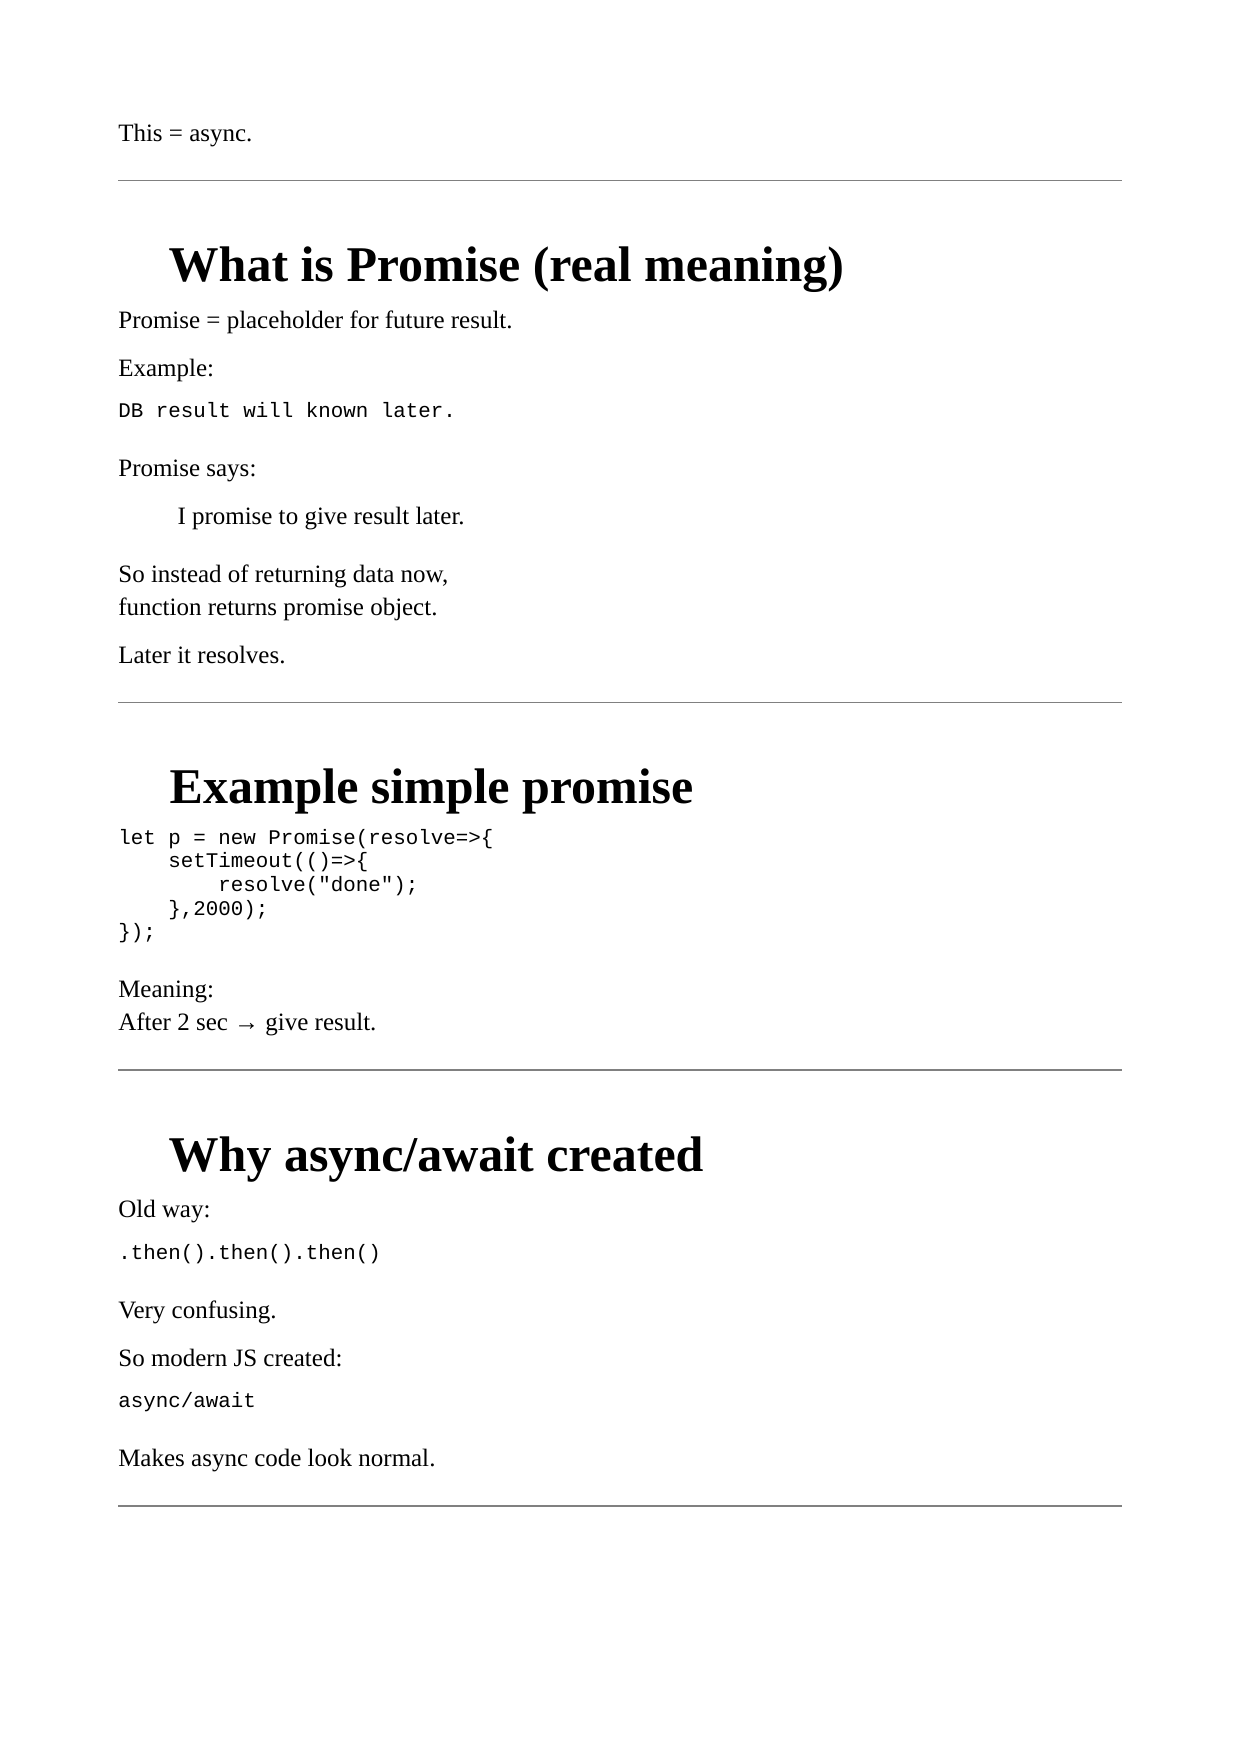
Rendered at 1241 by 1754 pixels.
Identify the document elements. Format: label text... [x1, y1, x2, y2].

text Example: [118, 353, 1122, 381]
text Meaning: After 2 sec → give result. [118, 974, 1122, 1036]
subtitle 🧠 Why async/await created [118, 1124, 1122, 1182]
text }); [118, 921, 1122, 945]
text Promise = placeholder for future result. [118, 305, 1122, 334]
text Old way: [118, 1194, 1122, 1223]
text So instead of returning data now, function returns promise object. [118, 559, 1122, 621]
text resolve("done"); [118, 874, 1122, 898]
text I promise to give result later. [177, 501, 1063, 530]
text let p = new Promise(resolve=>{ [118, 827, 1122, 850]
text DB result will known later. [118, 400, 1122, 424]
text Later it resolves. [118, 640, 1122, 668]
text .then().then().then() [118, 1242, 1122, 1266]
text Promise says: [118, 453, 1122, 482]
text async/await [118, 1390, 1122, 1414]
text Makes async code look normal. [118, 1443, 1122, 1472]
text This = async. [118, 118, 1122, 147]
text setTimeout(()=>{ [118, 850, 1122, 874]
subtitle 🧠 Example simple promise [118, 757, 1122, 814]
text },2000); [118, 898, 1122, 921]
text Very confusing. [118, 1295, 1122, 1324]
text So modern JS created: [118, 1343, 1122, 1371]
subtitle 🧠 What is Promise (real meaning) [118, 235, 1122, 292]
